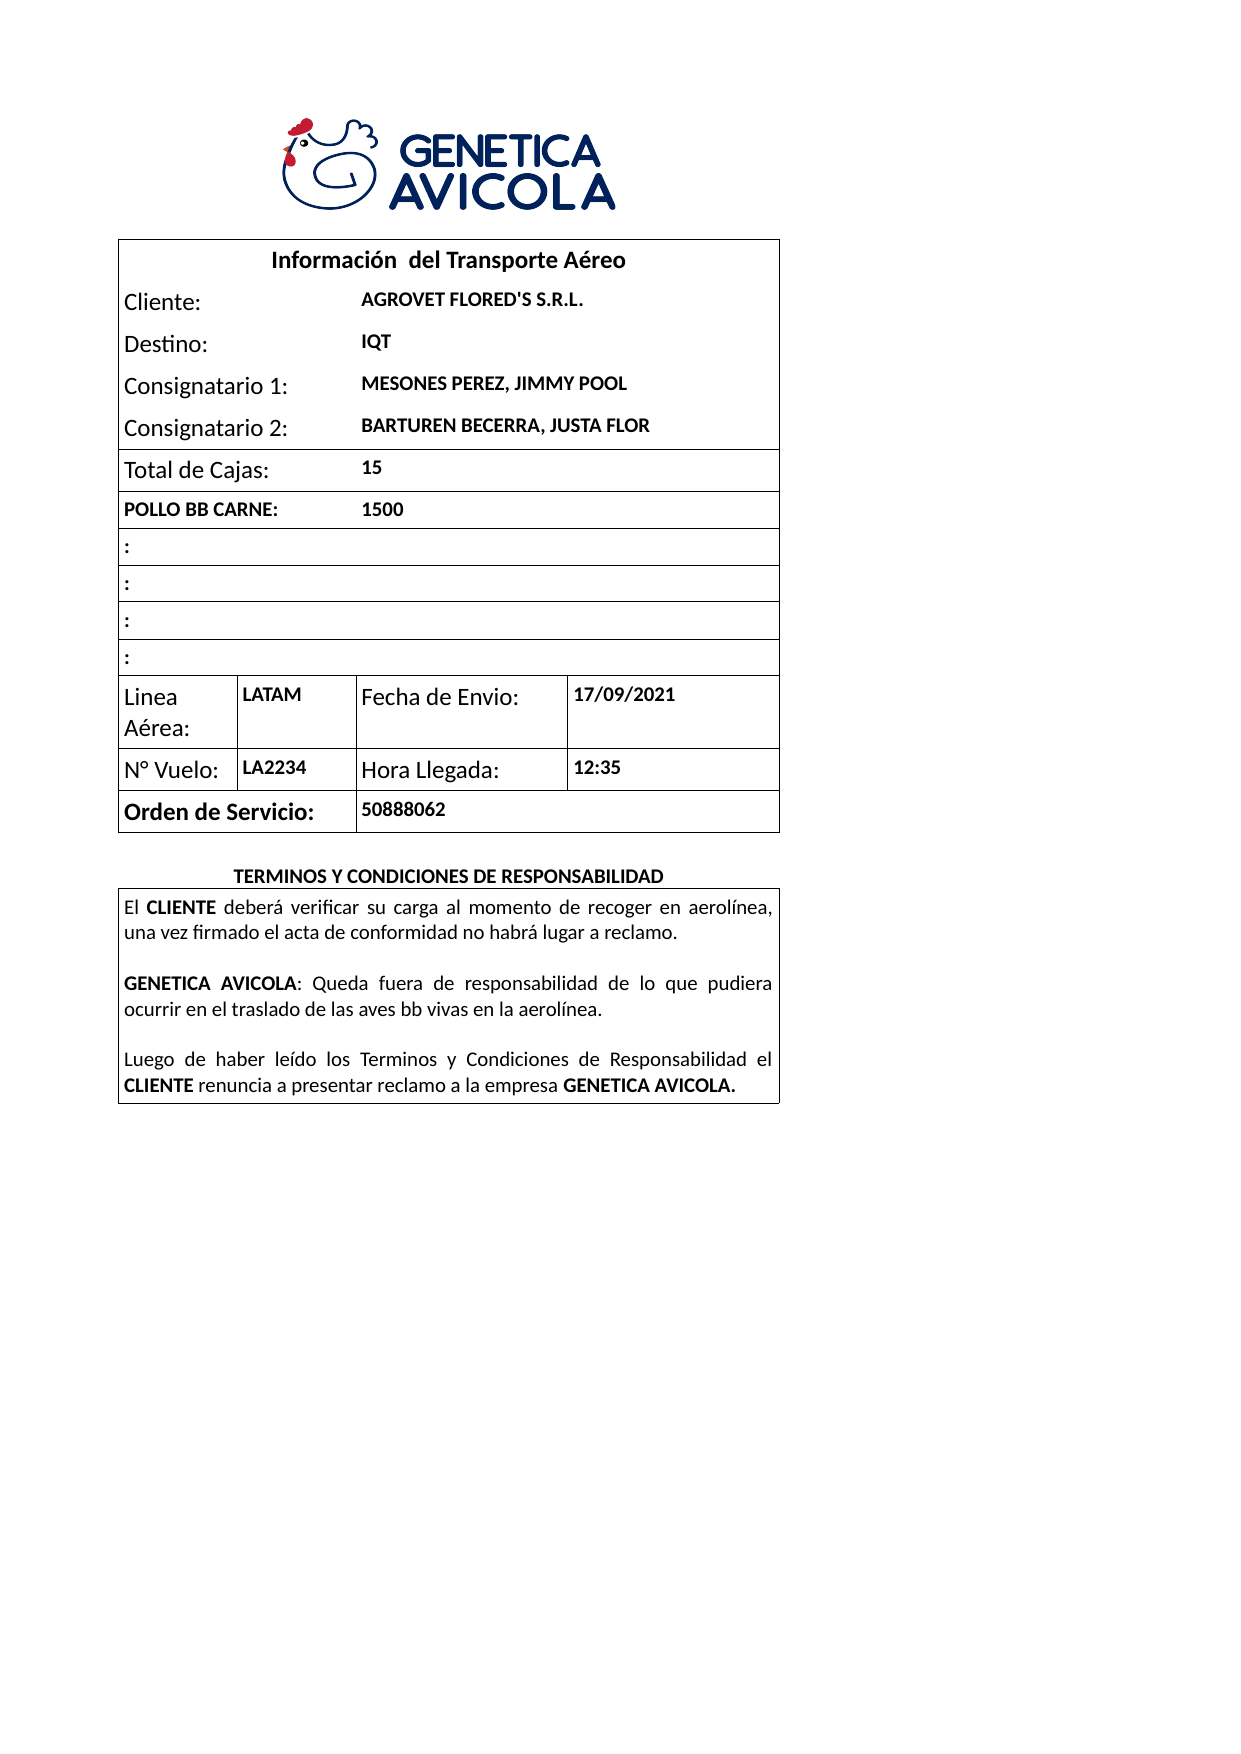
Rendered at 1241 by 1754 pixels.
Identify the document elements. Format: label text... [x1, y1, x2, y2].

table_cell AGROVET FLORED'S S.R.L. [356, 281, 779, 322]
table_cell 12:35 [568, 749, 779, 790]
table_cell Consignatario 2: [119, 406, 356, 448]
table_cell : [119, 640, 356, 675]
table_cell Hora Llegada: [357, 749, 567, 790]
table_cell IQT [356, 323, 779, 364]
table_cell Total de Cajas: [119, 450, 356, 491]
table_cell 50888062 [357, 791, 779, 832]
table_cell 15 [356, 450, 779, 491]
table_cell : [119, 566, 356, 601]
table_cell [356, 602, 779, 638]
table_cell N° Vuelo: [119, 749, 237, 790]
table_cell LA2234 [238, 749, 356, 790]
picture [282, 118, 616, 210]
table_cell 17/09/2021 [568, 676, 779, 748]
table_cell MESONES PEREZ, JIMMY POOL [356, 365, 779, 406]
table_cell TERMINOS Y CONDICIONES DE RESPONSABILIDAD [118, 833, 779, 888]
table_cell Fecha de Envio: [357, 676, 567, 748]
table_cell Linea Aérea: [119, 676, 237, 748]
table_cell POLLO BB CARNE: [119, 492, 356, 527]
table_cell : [119, 529, 356, 564]
table_cell Destino: [119, 323, 356, 364]
table_header Información del Transporte Aéreo [119, 240, 779, 281]
table_cell 1500 [356, 492, 779, 527]
table_cell Consignatario 1: [119, 365, 356, 406]
table_cell Orden de Servicio: [119, 791, 356, 832]
table_cell LATAM [238, 676, 356, 748]
table_cell Cliente: [119, 281, 356, 322]
table_cell BARTUREN BECERRA, JUSTA FLOR [356, 406, 779, 448]
table_cell El CLIENTE deberá verificar su carga al momento de recoger en aerolínea, una vez firmado el acta de conformidad no habrá lugar a reclamo. GENETICA AVICOLA: Queda fuera de responsabilidad de lo que pudiera ocurrir en el traslado de las aves bb vivas en la aerolínea. Luego de haber leído los Terminos y Condiciones de Responsabilidad el CLIENTE renuncia a presentar reclamo a la empresa GENETICA AVICOLA. [119, 889, 779, 1103]
table_cell : [119, 602, 356, 638]
table_cell [356, 529, 779, 564]
table_cell [356, 640, 779, 675]
table_cell [356, 566, 779, 601]
